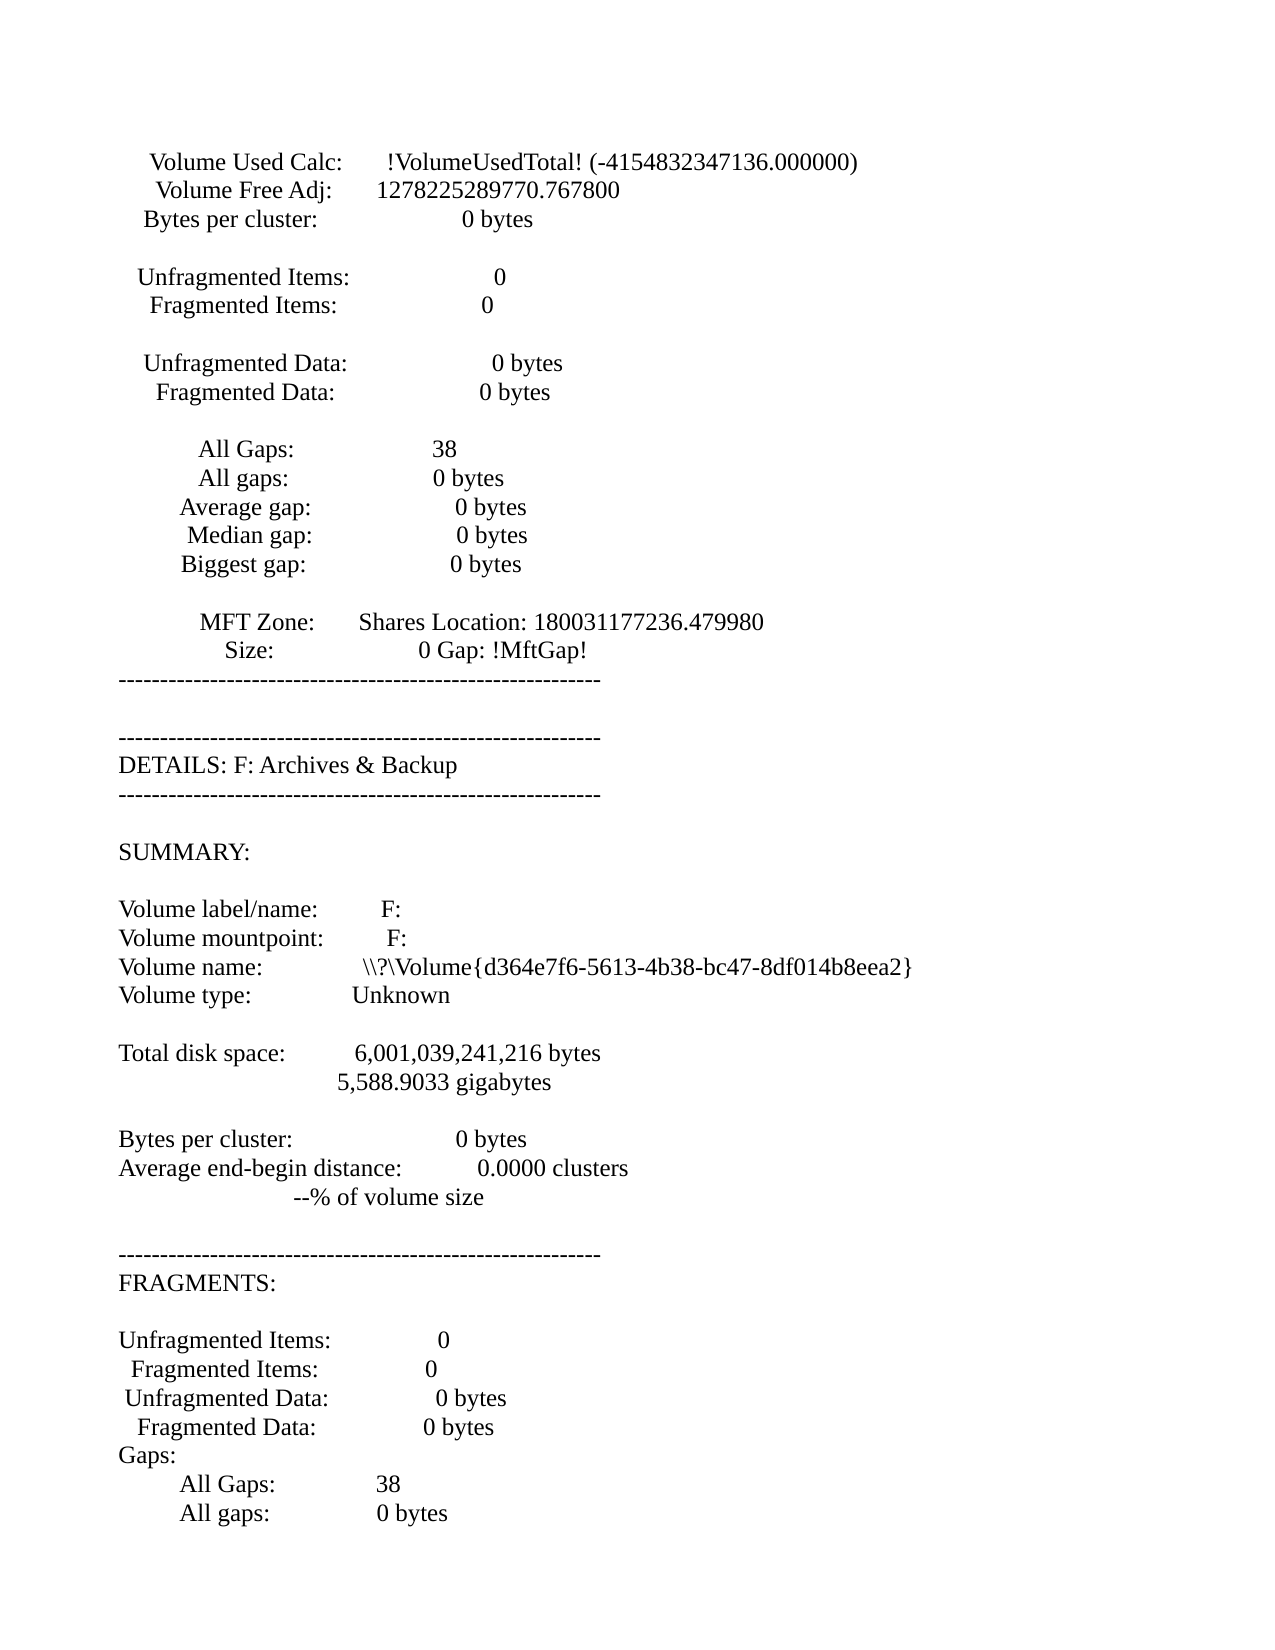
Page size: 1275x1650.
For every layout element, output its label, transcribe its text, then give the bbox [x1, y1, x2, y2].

text Fragmented Items: 0 [118, 1354, 1157, 1383]
text ---------------------------------------------------------- [118, 1239, 1157, 1268]
text Unfragmented Items: 0 [118, 1326, 1157, 1354]
text Volume Free Adj: 1278225289770.767800 [118, 176, 1157, 204]
text Bytes per cluster: 0 bytes [118, 1124, 1157, 1153]
text SUMMARY: [118, 837, 1157, 866]
text Fragmented Items: 0 [118, 291, 1157, 319]
text Volume type: Unknown [118, 981, 1157, 1009]
text --% of volume size [118, 1182, 1157, 1211]
text Unfragmented Data: 0 bytes [118, 348, 1157, 377]
text Volume name: \\?\Volume{d364e7f6-5613-4b38-bc47-8df014b8eea2} [118, 952, 1157, 981]
text ---------------------------------------------------------- [118, 722, 1157, 751]
text All gaps: 0 bytes [118, 1498, 1157, 1527]
text Average end-begin distance: 0.0000 clusters [118, 1153, 1157, 1182]
text Fragmented Data: 0 bytes [118, 1412, 1157, 1441]
text Average gap: 0 bytes [118, 492, 1157, 521]
text All Gaps: 38 [118, 1469, 1157, 1498]
text Volume Used Calc: !VolumeUsedTotal! (-4154832347136.000000) [118, 147, 1157, 176]
text ---------------------------------------------------------- [118, 664, 1157, 693]
text Biggest gap: 0 bytes [118, 549, 1157, 578]
text Median gap: 0 bytes [118, 521, 1157, 549]
text All Gaps: 38 [118, 434, 1157, 463]
text MFT Zone: Shares Location: 180031177236.479980 [118, 607, 1157, 636]
text FRAGMENTS: [118, 1268, 1157, 1297]
text ---------------------------------------------------------- [118, 779, 1157, 808]
text Bytes per cluster: 0 bytes [118, 204, 1157, 233]
text Size: 0 Gap: !MftGap! [118, 636, 1157, 664]
text Volume label/name: F: [118, 894, 1157, 923]
text Unfragmented Data: 0 bytes [118, 1383, 1157, 1412]
text All gaps: 0 bytes [118, 463, 1157, 492]
text Unfragmented Items: 0 [118, 262, 1157, 291]
text Fragmented Data: 0 bytes [118, 377, 1157, 406]
text Gaps: [118, 1441, 1157, 1469]
text Volume mountpoint: F: [118, 923, 1157, 952]
text Total disk space: 6,001,039,241,216 bytes [118, 1038, 1157, 1067]
text DETAILS: F: Archives & Backup [118, 751, 1157, 779]
text 5,588.9033 gigabytes [118, 1067, 1157, 1096]
